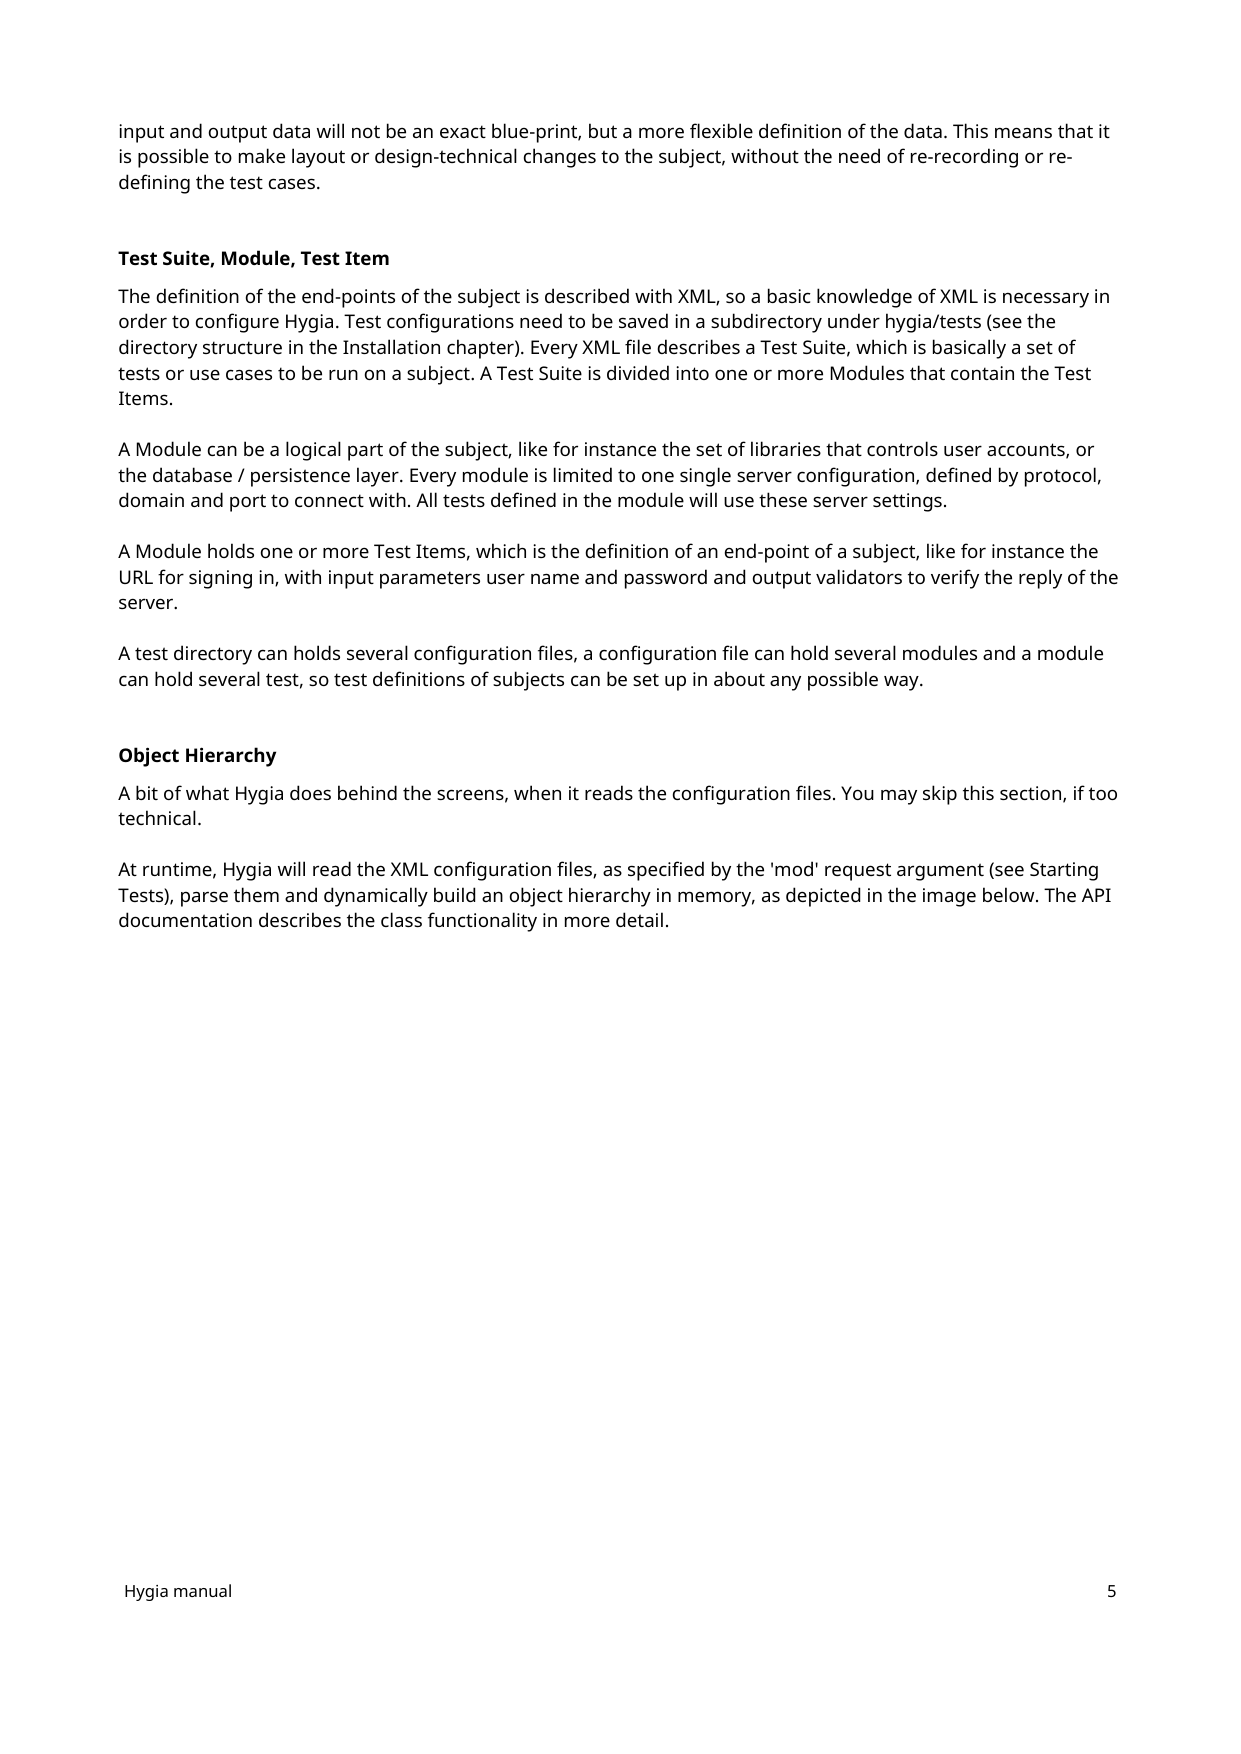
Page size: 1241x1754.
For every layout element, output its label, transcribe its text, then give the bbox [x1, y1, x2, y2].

text A Module holds one or more Test Items, which is the definition of an end-point of a subject, like for instance the URL for signing in, with input parameters user name and password and output validators to verify the reply of the server. [118, 538, 1122, 615]
text input and output data will not be an exact blue-print, but a more flexible definition of the data. This means that it is possible to make layout or design-technical changes to the subject, without the need of re-recording or re-defining the test cases. [118, 118, 1122, 195]
text At runtime, Hygia will read the XML configuration files, as specified by the 'mod' request argument (see Starting Tests), parse them and dynamically build an object hierarchy in memory, as depicted in the image below. The API documentation describes the class functionality in more detail. [118, 857, 1122, 933]
subtitle Test Suite, Module, Test Item [118, 245, 1122, 271]
text A test directory can holds several configuration files, a configuration file can hold several modules and a module can hold several test, so test definitions of subjects can be set up in about any possible way. [118, 641, 1122, 692]
text The definition of the end-points of the subject is described with XML, so a basic knowledge of XML is necessary in order to configure Hygia. Test configurations need to be saved in a subdirectory under hygia/tests (see the directory structure in the Installation chapter). Every XML file describes a Test Suite, which is basically a set of tests or use cases to be run on a subject. A Test Suite is divided into one or more Modules that contain the Test Items. [118, 283, 1122, 411]
subtitle Object Hierarchy [118, 742, 1122, 768]
text A bit of what Hygia does behind the screens, when it reads the configuration files. You may skip this section, if too technical. [118, 780, 1122, 831]
text A Module can be a logical part of the subject, like for instance the set of libraries that controls user accounts, or the database / persistence layer. Every module is limited to one single server configuration, defined by protocol, domain and port to connect with. All tests defined in the module will use these server settings. [118, 436, 1122, 513]
